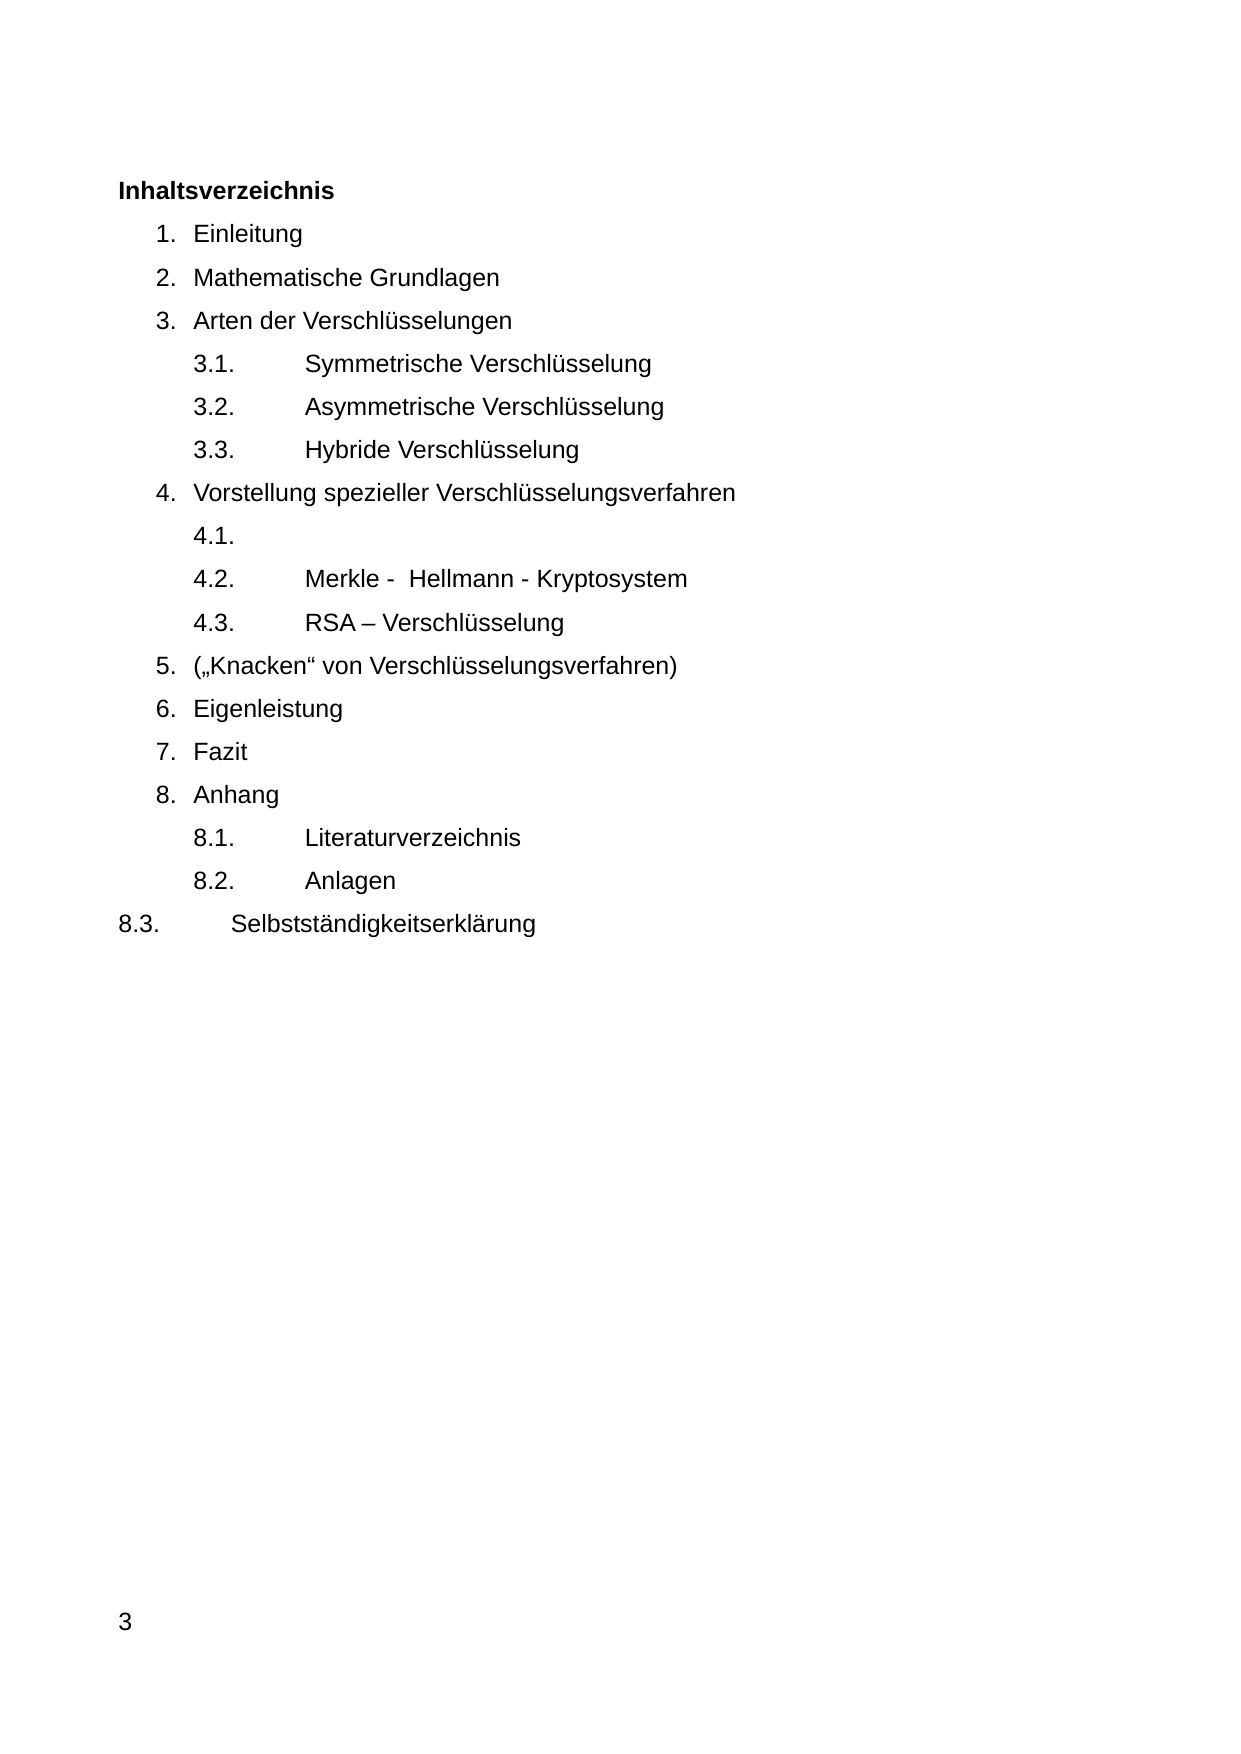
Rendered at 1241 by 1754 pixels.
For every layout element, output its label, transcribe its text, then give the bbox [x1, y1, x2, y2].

list Symmetrische Verschlüsselung [193, 349, 1122, 378]
list Vorstellung spezieller Verschlüsselungsverfahren [156, 478, 1122, 507]
list („Knacken“ von Verschlüsselungsverfahren) [156, 651, 1122, 679]
list RSA – Verschlüsselung [193, 608, 1122, 636]
list Selbstständigkeitserklärung [118, 909, 1122, 938]
list Eigenleistung [156, 694, 1122, 723]
list Fazit [156, 737, 1122, 766]
list Arten der Verschlüsselungen [156, 306, 1122, 334]
list Anlagen [193, 866, 1122, 895]
list Hybride Verschlüsselung [193, 435, 1122, 464]
list Merkle - Hellmann - Kryptosystem [193, 564, 1122, 593]
list Einleitung [156, 219, 1122, 248]
text Inhaltsverzeichnis [118, 176, 1122, 205]
list Literaturverzeichnis [193, 823, 1122, 852]
list Mathematische Grundlagen [156, 263, 1122, 291]
list Asymmetrische Verschlüsselung [193, 392, 1122, 421]
list Anhang [156, 780, 1122, 809]
